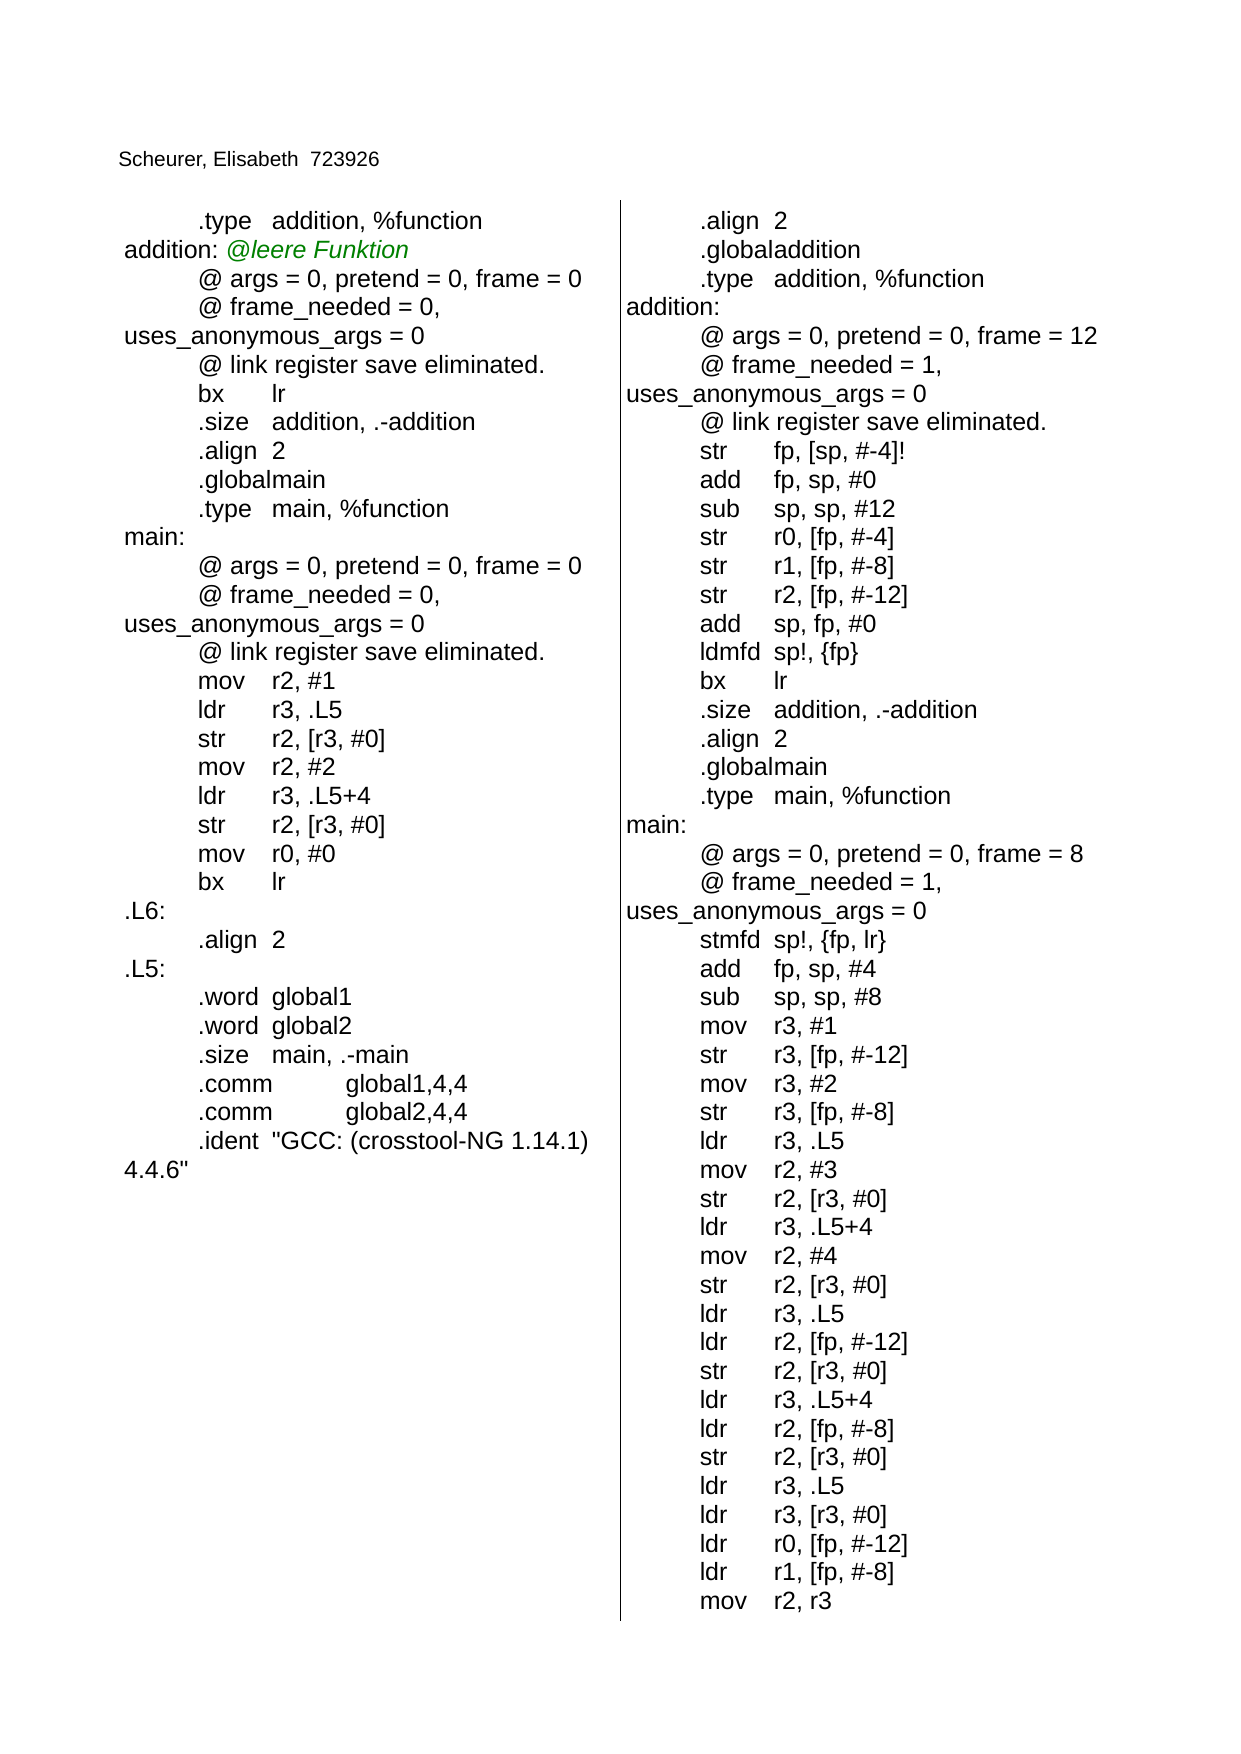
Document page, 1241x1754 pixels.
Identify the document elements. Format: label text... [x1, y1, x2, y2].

table_cell .align 2 .global addition .type addition, %function addition: @ args = 0, pretend = 0, frame = 12 @ frame_needed = 1, uses_anonymous_args = 0 @ link register save eliminated. str fp, [sp, #-4]! add fp, sp, #0 sub sp, sp, #12 str r0, [fp, #-4] str r1, [fp, #-8] str r2, [fp, #-12] add sp, fp, #0 ldmfd sp!, {fp} bx lr .size addition, .-addition .align 2 .global main .type main, %function main: @ args = 0, pretend = 0, frame = 8 @ frame_needed = 1, uses_anonymous_args = 0 stmfd sp!, {fp, lr} add fp, sp, #4 sub sp, sp, #8 mov r3, #1 str r3, [fp, #-12] mov r3, #2 str r3, [fp, #-8] ldr r3, .L5 mov r2, #3 str r2, [r3, #0] ldr r3, .L5+4 mov r2, #4 str r2, [r3, #0] ldr r3, .L5 ldr r2, [fp, #-12] str r2, [r3, #0] ldr r3, .L5+4 ldr r2, [fp, #-8] str r2, [r3, #0] ldr r3, .L5 ldr r3, [r3, #0] ldr r0, [fp, #-12] ldr r1, [fp, #-8] mov r2, r3 [621, 200, 1122, 1621]
table_cell .type addition, %function addition: @leere Funktion @ args = 0, pretend = 0, frame = 0 @ frame_needed = 0, uses_anonymous_args = 0 @ link register save eliminated. bx lr .size addition, .-addition .align 2 .global main .type main, %function main: @ args = 0, pretend = 0, frame = 0 @ frame_needed = 0, uses_anonymous_args = 0 @ link register save eliminated. mov r2, #1 ldr r3, .L5 str r2, [r3, #0] mov r2, #2 ldr r3, .L5+4 str r2, [r3, #0] mov r0, #0 bx lr .L6: .align 2 .L5: .word global1 .word global2 .size main, .-main .comm global1,4,4 .comm global2,4,4 .ident "GCC: (crosstool-NG 1.14.1) 4.4.6" [118, 200, 620, 1621]
